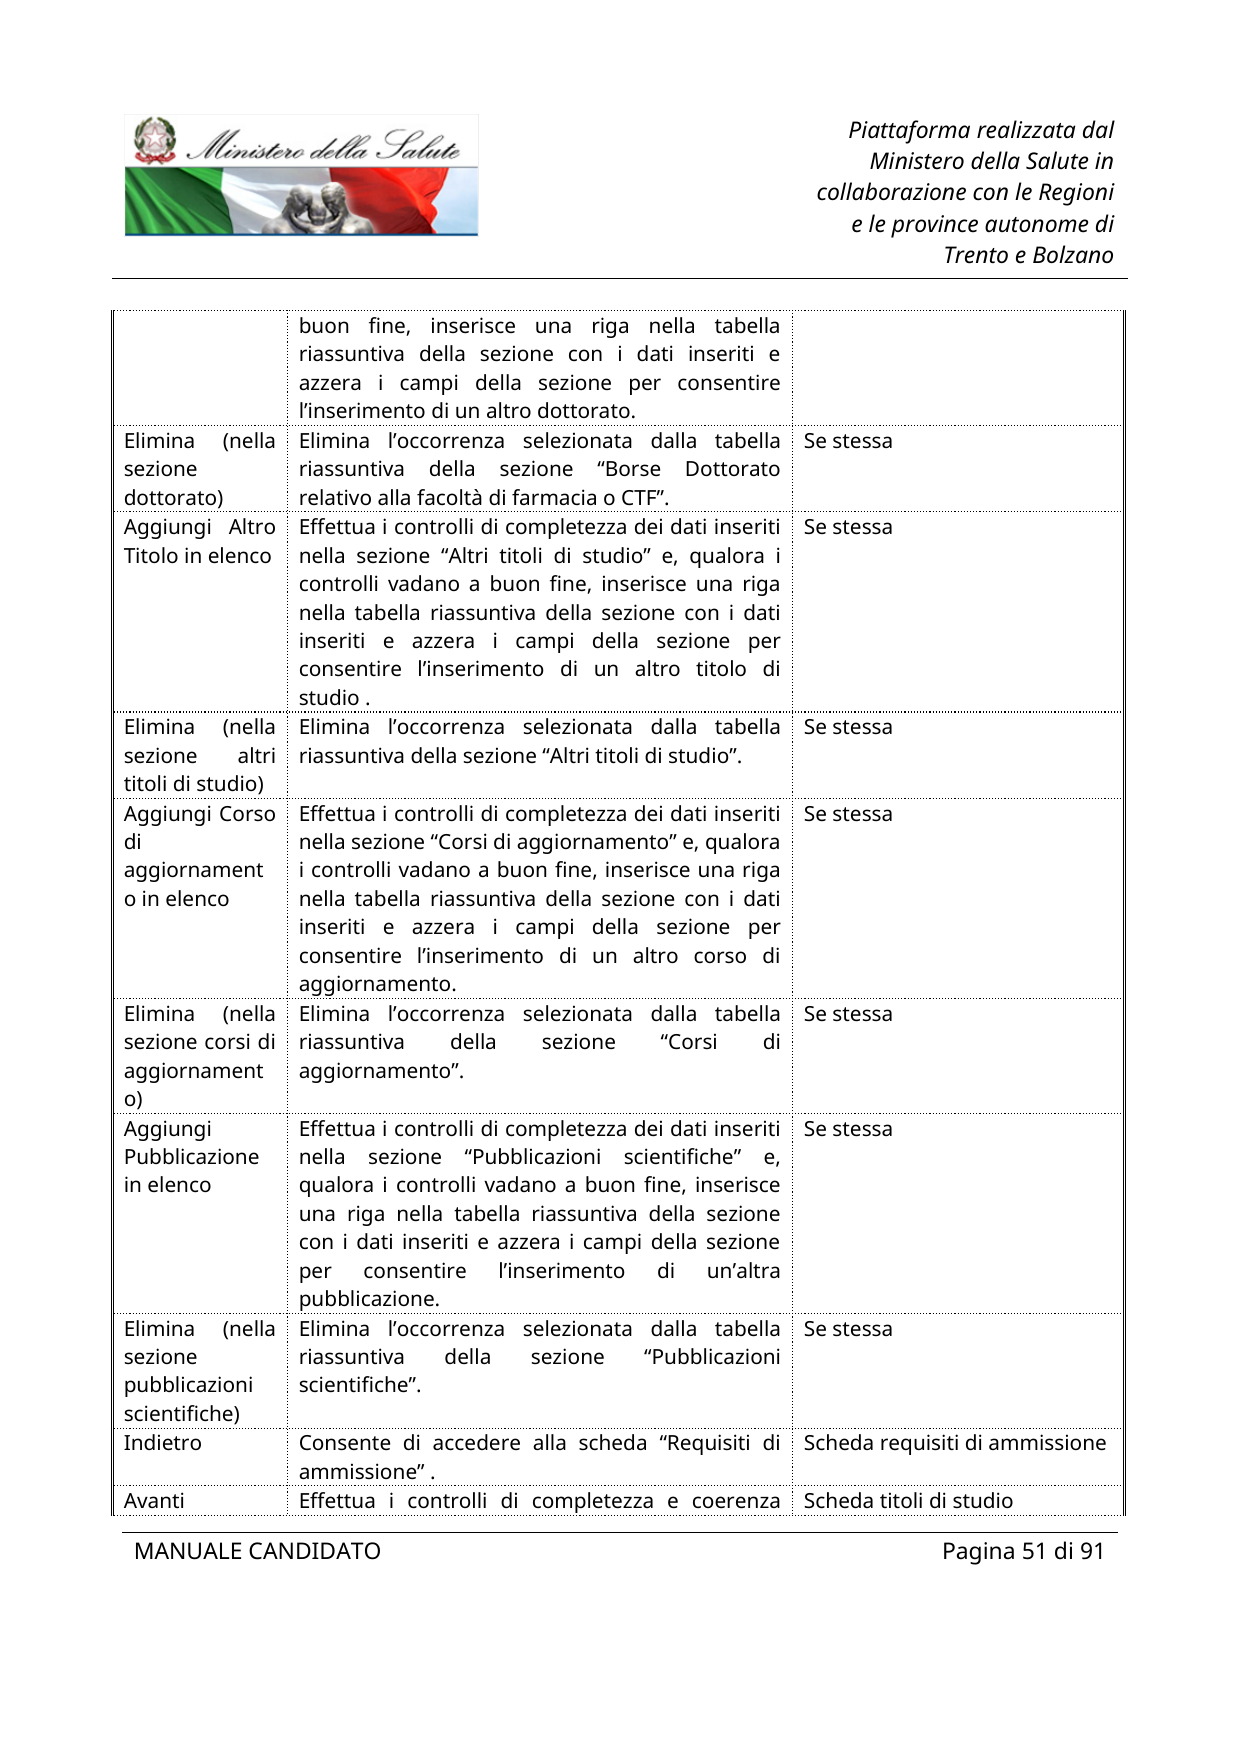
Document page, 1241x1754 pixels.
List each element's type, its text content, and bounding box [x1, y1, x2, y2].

table_cell Aggiungi Pubblicazione in elenco [114, 1113, 287, 1313]
table_cell Aggiungi Corso di aggiornamento in elenco [114, 798, 287, 998]
table_cell Avanti [114, 1485, 287, 1515]
table_cell [114, 310, 287, 425]
table_cell Elimina (nella sezione altri titoli di studio) [114, 711, 287, 798]
table_cell Effettua i controlli di completezza e coerenza [287, 1485, 792, 1515]
table_cell buon fine, inserisce una riga nella tabella riassuntiva della sezione con i dati inseriti e azzera i campi della sezione per consentire l’inserimento di un altro dottorato. [287, 310, 792, 425]
table_cell Elimina l’occorrenza selezionata dalla tabella riassuntiva della sezione “Borse Dottorato relativo alla facoltà di farmacia o CTF”. [287, 425, 792, 511]
table_cell Elimina l’occorrenza selezionata dalla tabella riassuntiva della sezione “Corsi di aggiornamento”. [287, 998, 792, 1113]
table_cell Effettua i controlli di completezza dei dati inseriti nella sezione “Corsi di aggiornamento” e, qualora i controlli vadano a buon fine, inserisce una riga nella tabella riassuntiva della sezione con i dati inseriti e azzera i campi della sezione per consentire l’inserimento di un altro corso di aggiornamento. [287, 798, 792, 998]
table_cell Se stessa [793, 998, 1123, 1113]
table_cell Scheda requisiti di ammissione [793, 1428, 1123, 1485]
table_cell Effettua i controlli di completezza dei dati inseriti nella sezione “Altri titoli di studio” e, qualora i controlli vadano a buon fine, inserisce una riga nella tabella riassuntiva della sezione con i dati inseriti e azzera i campi della sezione per consentire l’inserimento di un altro titolo di studio . [287, 511, 792, 711]
table_cell Indietro [114, 1428, 287, 1485]
table_cell Elimina l’occorrenza selezionata dalla tabella riassuntiva della sezione “Pubblicazioni scientifiche”. [287, 1313, 792, 1427]
table_cell Effettua i controlli di completezza dei dati inseriti nella sezione “Pubblicazioni scientifiche” e, qualora i controlli vadano a buon fine, inserisce una riga nella tabella riassuntiva della sezione con i dati inseriti e azzera i campi della sezione per consentire l’inserimento di un’altra pubblicazione. [287, 1113, 792, 1313]
table_cell Elimina (nella sezione dottorato) [114, 425, 287, 511]
table_cell Se stessa [793, 511, 1123, 711]
table_cell Scheda titoli di studio [793, 1485, 1123, 1515]
table_cell Elimina (nella sezione corsi di aggiornamento) [114, 998, 287, 1113]
table_cell Aggiungi Altro Titolo in elenco [114, 511, 287, 711]
table_cell Consente di accedere alla scheda “Requisiti di ammissione” . [287, 1428, 792, 1485]
table_cell Elimina l’occorrenza selezionata dalla tabella riassuntiva della sezione “Altri titoli di studio”. [287, 711, 792, 798]
table_cell Se stessa [793, 1113, 1123, 1313]
table_cell Se stessa [793, 1313, 1123, 1427]
table_cell [793, 310, 1123, 425]
table_cell Se stessa [793, 798, 1123, 998]
table_cell Se stessa [793, 425, 1123, 511]
table_cell Se stessa [793, 711, 1123, 798]
table_cell Elimina (nella sezione pubblicazioni scientifiche) [114, 1313, 287, 1427]
